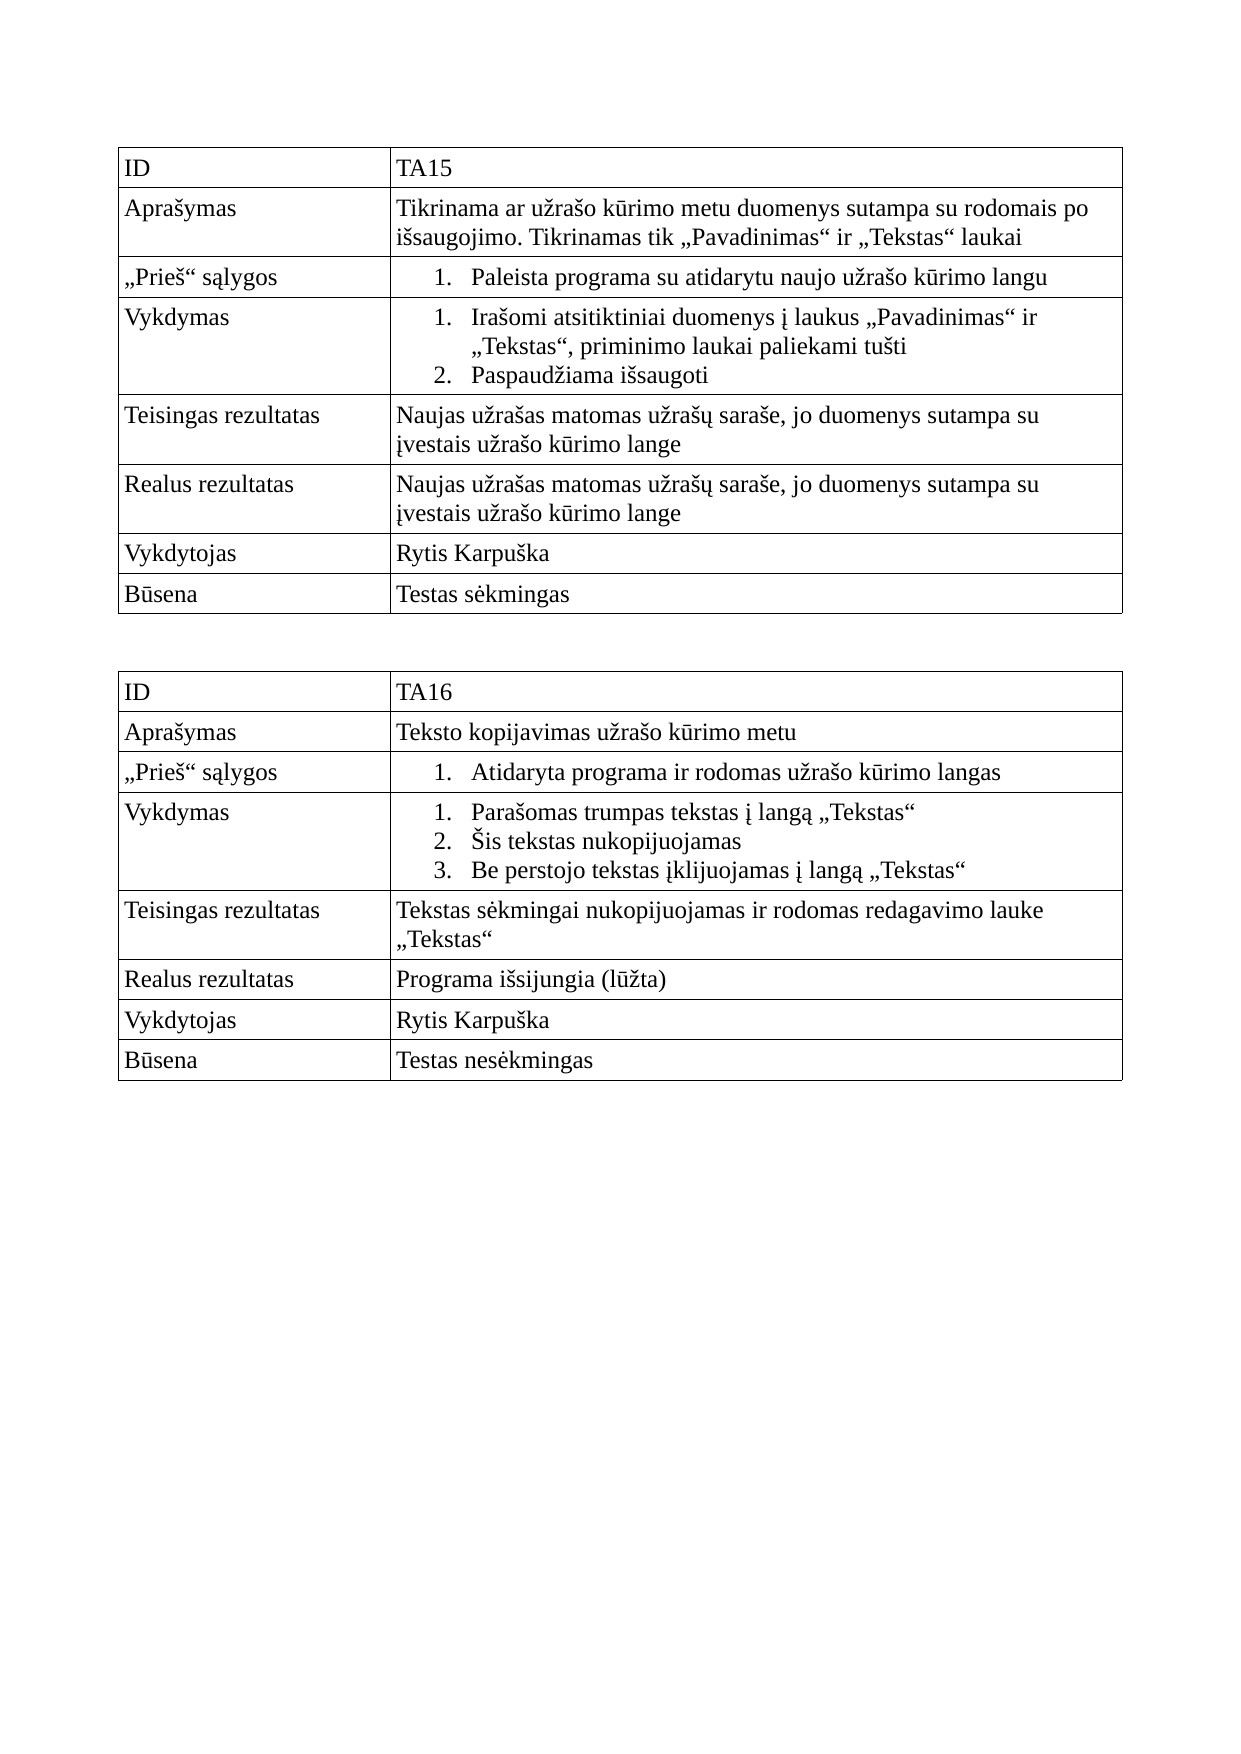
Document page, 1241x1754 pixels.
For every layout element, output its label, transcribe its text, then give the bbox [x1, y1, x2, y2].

table_cell Vykdymas [119, 298, 390, 394]
table_cell Vykdytojas [119, 1000, 390, 1039]
table_cell Vykdytojas [119, 534, 390, 573]
table_cell Tekstas sėkmingai nukopijuojamas ir rodomas redagavimo lauke „Tekstas“ [391, 891, 1122, 958]
table_cell Realus rezultatas [119, 465, 390, 532]
table_cell Rytis Karpuška [391, 1000, 1122, 1039]
table_cell Testas sėkmingas [391, 574, 1122, 613]
table_cell Testas nesėkmingas [391, 1040, 1122, 1079]
table_cell Būsena [119, 574, 390, 613]
table_cell Naujas užrašas matomas užrašų saraše, jo duomenys sutampa su įvestais užrašo kūrimo lange [391, 465, 1122, 532]
table_cell Programa išsijungia (lūžta) [391, 960, 1122, 999]
table_cell Realus rezultatas [119, 960, 390, 999]
table_header TA16 [391, 672, 1122, 711]
table_cell Būsena [119, 1040, 390, 1079]
table_cell Atidaryta programa ir rodomas užrašo kūrimo langas [391, 752, 1122, 792]
table_cell „Prieš“ sąlygos [119, 257, 390, 297]
table_cell Rytis Karpuška [391, 534, 1122, 573]
table_cell Paleista programa su atidarytu naujo užrašo kūrimo langu [391, 257, 1122, 297]
table_cell Vykdymas [119, 793, 390, 889]
table_cell Aprašymas [119, 188, 390, 256]
table_cell Teisingas rezultatas [119, 395, 390, 463]
table_cell Tikrinama ar užrašo kūrimo metu duomenys sutampa su rodomais po išsaugojimo. Tikrinamas tik „Pavadinimas“ ir „Tekstas“ laukai [391, 188, 1122, 256]
table_cell Naujas užrašas matomas užrašų saraše, jo duomenys sutampa su įvestais užrašo kūrimo lange [391, 395, 1122, 463]
table_cell Aprašymas [119, 712, 390, 751]
table_header ID [119, 148, 390, 187]
table_cell Teisingas rezultatas [119, 891, 390, 958]
table_header TA15 [391, 148, 1122, 187]
table_header ID [119, 672, 390, 711]
table_cell „Prieš“ sąlygos [119, 752, 390, 792]
table_cell Parašomas trumpas tekstas į langą „Tekstas“ Šis tekstas nukopijuojamas Be perstojo tekstas įklijuojamas į langą „Tekstas“ [391, 793, 1122, 889]
table_cell Irašomi atsitiktiniai duomenys į laukus „Pavadinimas“ ir „Tekstas“, priminimo laukai paliekami tušti Paspaudžiama išsaugoti [391, 298, 1122, 394]
table_cell Teksto kopijavimas užrašo kūrimo metu [391, 712, 1122, 751]
